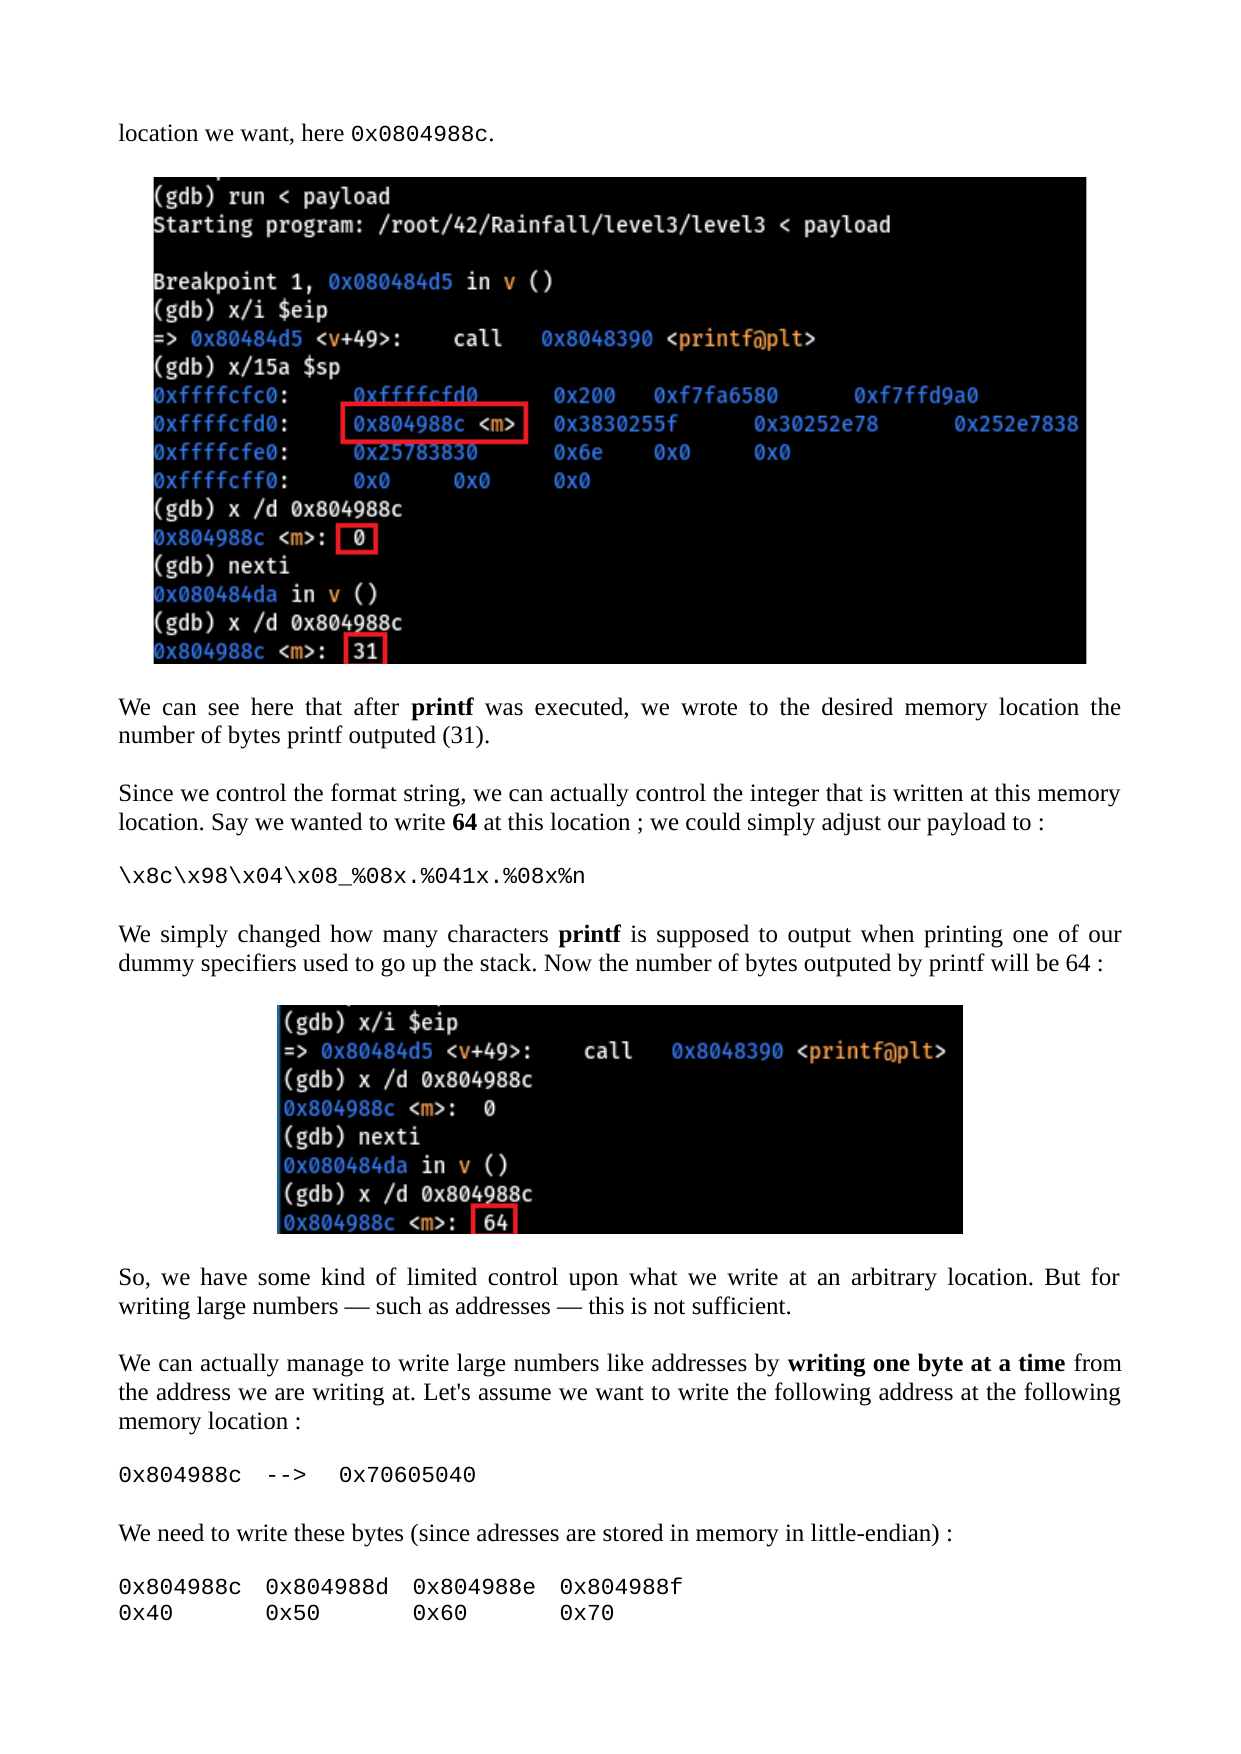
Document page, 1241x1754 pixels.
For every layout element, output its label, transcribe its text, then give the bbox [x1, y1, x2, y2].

text We can actually manage to write large numbers like addresses by writing one byte at a time from the address we are writing at. Let's assume we want to write the following address at the following memory location : [118, 1348, 1122, 1435]
text 0x804988c --> 0x70605040 [118, 1463, 1122, 1489]
text \x8c\x98\x04\x08_%08x.%041x.%08x%n [118, 864, 1122, 890]
text location we want, here 0x0804988c. [118, 118, 1122, 148]
text 0x804988c 0x804988d 0x804988e 0x804988f [118, 1576, 1122, 1602]
text 0x40 0x50 0x60 0x70 [118, 1602, 1122, 1628]
text We simply changed how many characters printf is supposed to output when printing one of our dummy specifiers used to go up the stack. Now the number of bytes outputed by printf will be 64 : [118, 919, 1122, 977]
text We need to write these bytes (since adresses are stored in memory in little-endian) : [118, 1518, 1122, 1547]
text Since we control the format string, we can actually control the integer that is written at this memory location. Say we wanted to write 64 at this location ; we could simply adjust our payload to : [118, 778, 1122, 836]
text So, we have some kind of limited control upon what we write at an arbitrary location. But for writing large numbers — such as addresses — this is not sufficient. [118, 1262, 1122, 1320]
text We can see here that after printf was executed, we wrote to the desired memory location the number of bytes printf outputed (31). [118, 692, 1122, 749]
